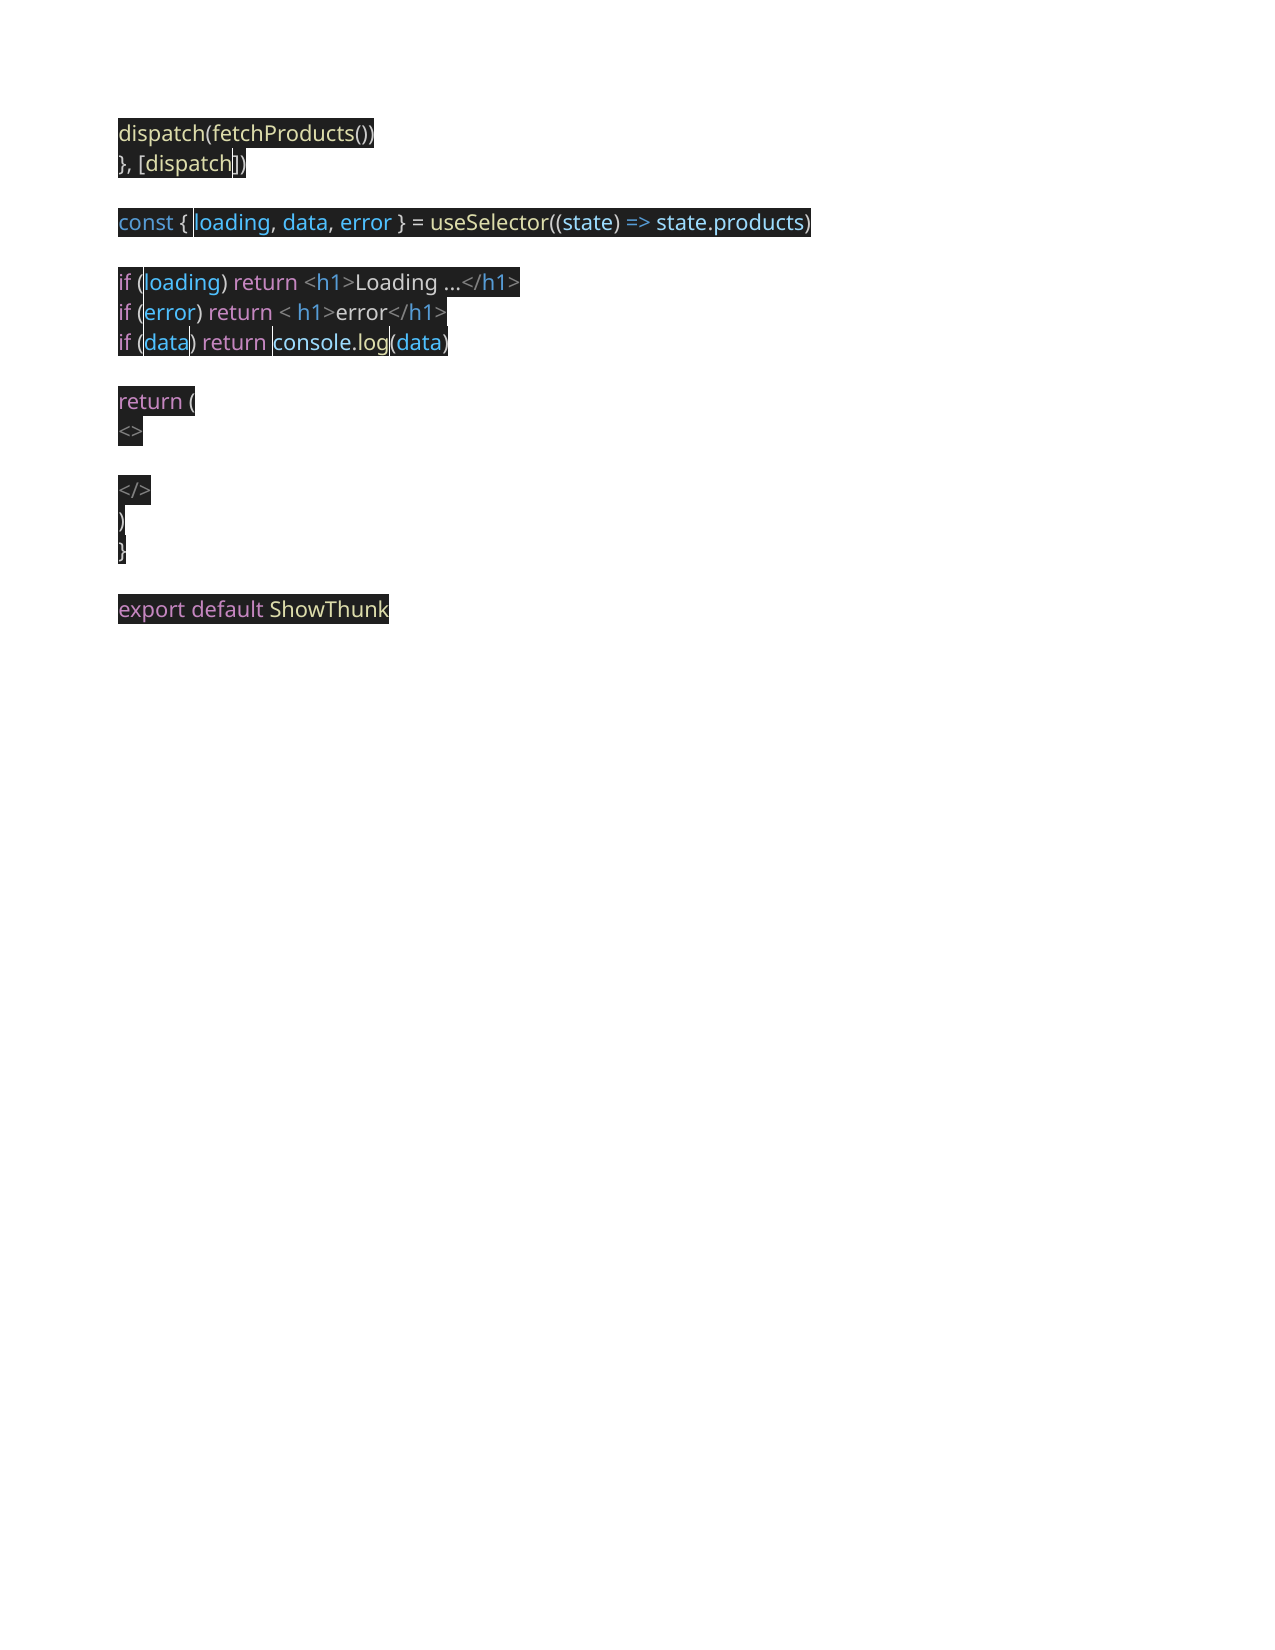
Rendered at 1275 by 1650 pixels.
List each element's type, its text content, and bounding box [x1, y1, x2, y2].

text const { loading, data, error } = useSelector((state) => state.products) [118, 207, 1157, 237]
text </> [118, 475, 1157, 505]
text if (data) return console.log(data) [118, 326, 1157, 356]
text return ( [118, 386, 1157, 416]
text dispatch(fetchProducts()) [118, 118, 1157, 148]
text ) [118, 505, 1157, 535]
text if (error) return < h1>error</h1> [118, 297, 1157, 326]
text export default ShowThunk [118, 594, 1157, 624]
text } [118, 535, 1157, 564]
text <> [118, 416, 1157, 446]
text }, [dispatch]) [118, 148, 1157, 178]
text if (loading) return <h1>Loading ...</h1> [118, 267, 1157, 297]
